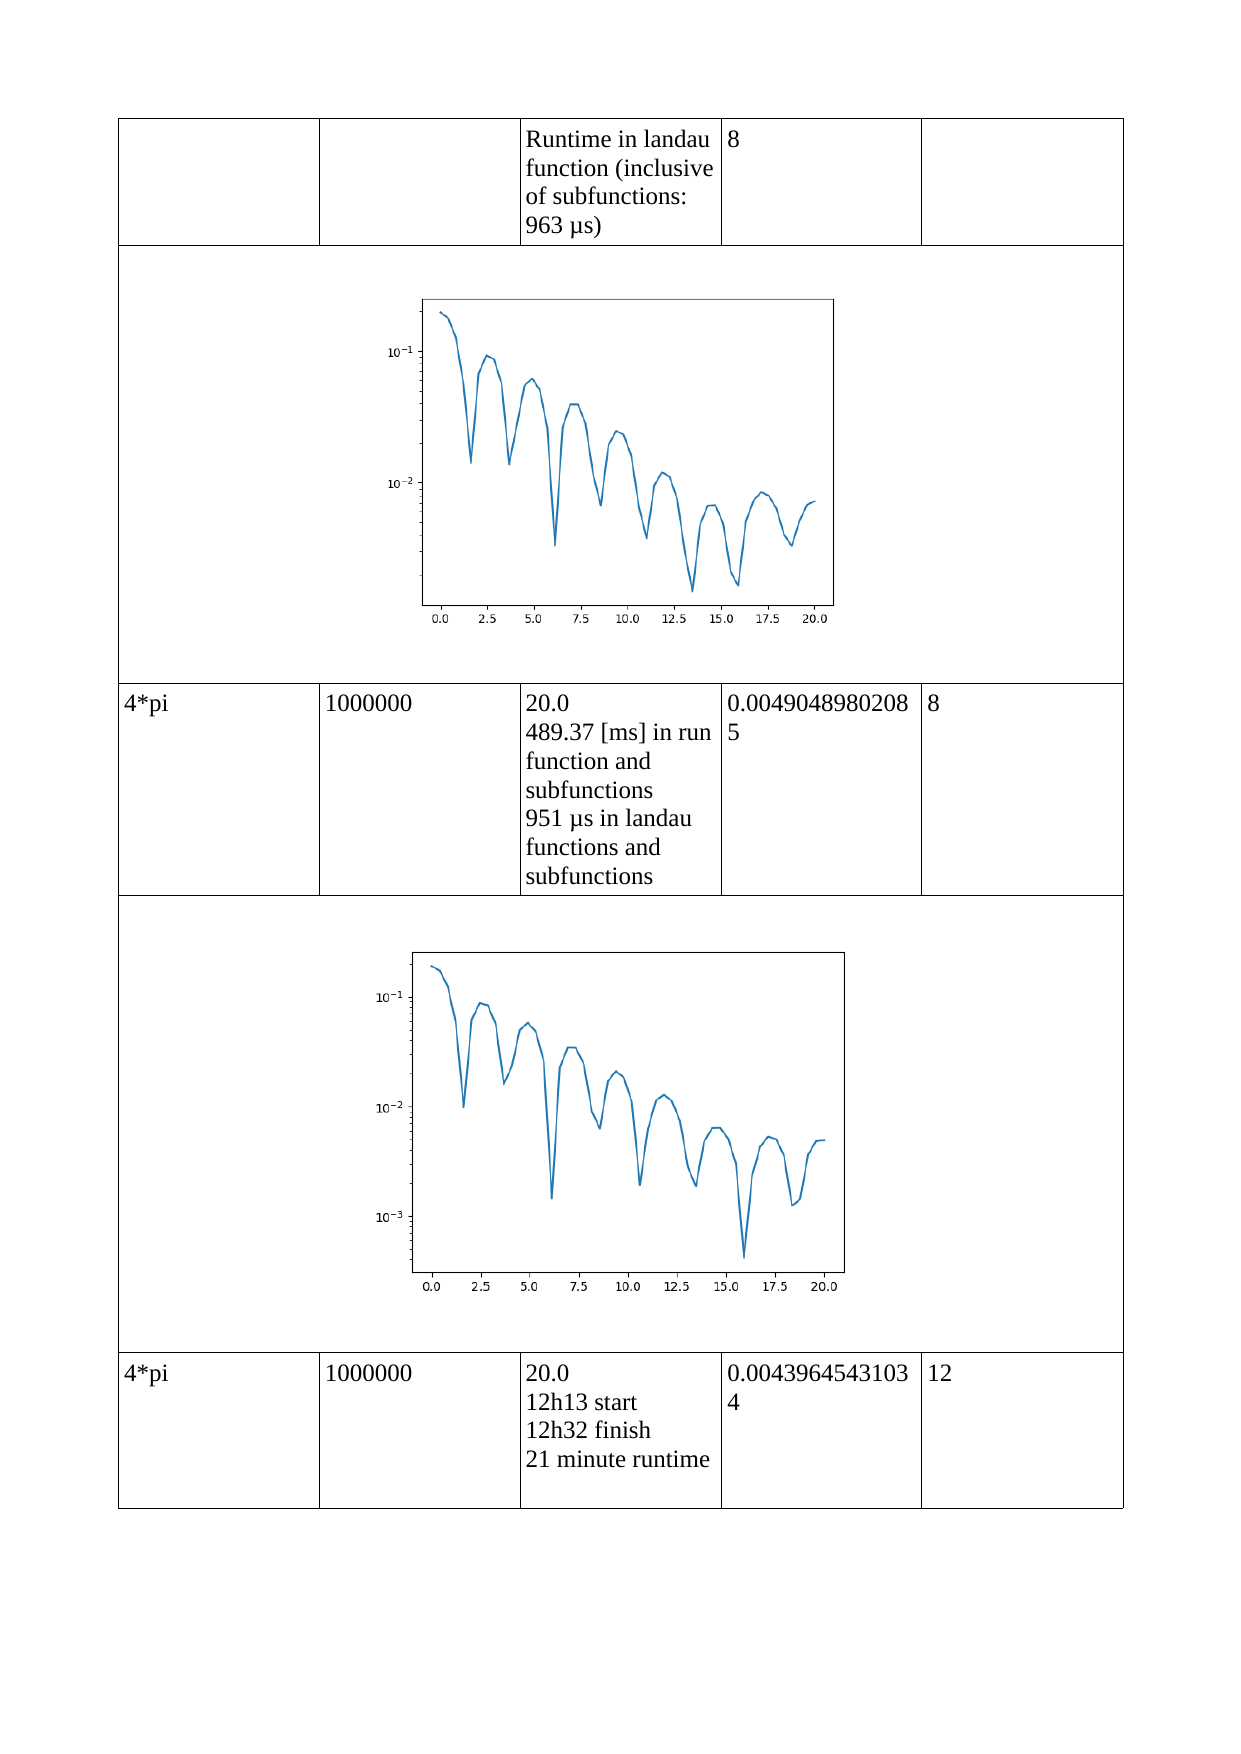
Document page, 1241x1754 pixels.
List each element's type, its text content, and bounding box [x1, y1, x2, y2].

table_cell 0.00439645431034 [722, 1353, 921, 1507]
picture [342, 901, 898, 1318]
table_cell 20.0 489.37 [ms] in run function and subfunctions 951 µs in landau functions and subfunctions [521, 684, 721, 895]
table_cell 1000000 [320, 1353, 520, 1507]
table_cell 8 [722, 119, 921, 245]
table_cell 8 [922, 684, 1123, 895]
table_cell 4*pi [119, 1353, 319, 1507]
table_cell [119, 119, 319, 245]
table_cell [119, 246, 1123, 683]
table_cell 0.00490489802085 [722, 684, 921, 895]
table_cell [320, 119, 520, 245]
table_cell [119, 896, 1123, 1352]
table_cell 12 [922, 1353, 1123, 1507]
table_cell 20.0 12h13 start 12h32 finish 21 minute runtime [521, 1353, 721, 1507]
table_cell Runtime in landau function (inclusive of subfunctions: 963 µs) [521, 119, 721, 245]
table_cell [922, 119, 1123, 245]
picture [355, 250, 886, 649]
table_cell 4*pi [119, 684, 319, 895]
table_cell 1000000 [320, 684, 520, 895]
